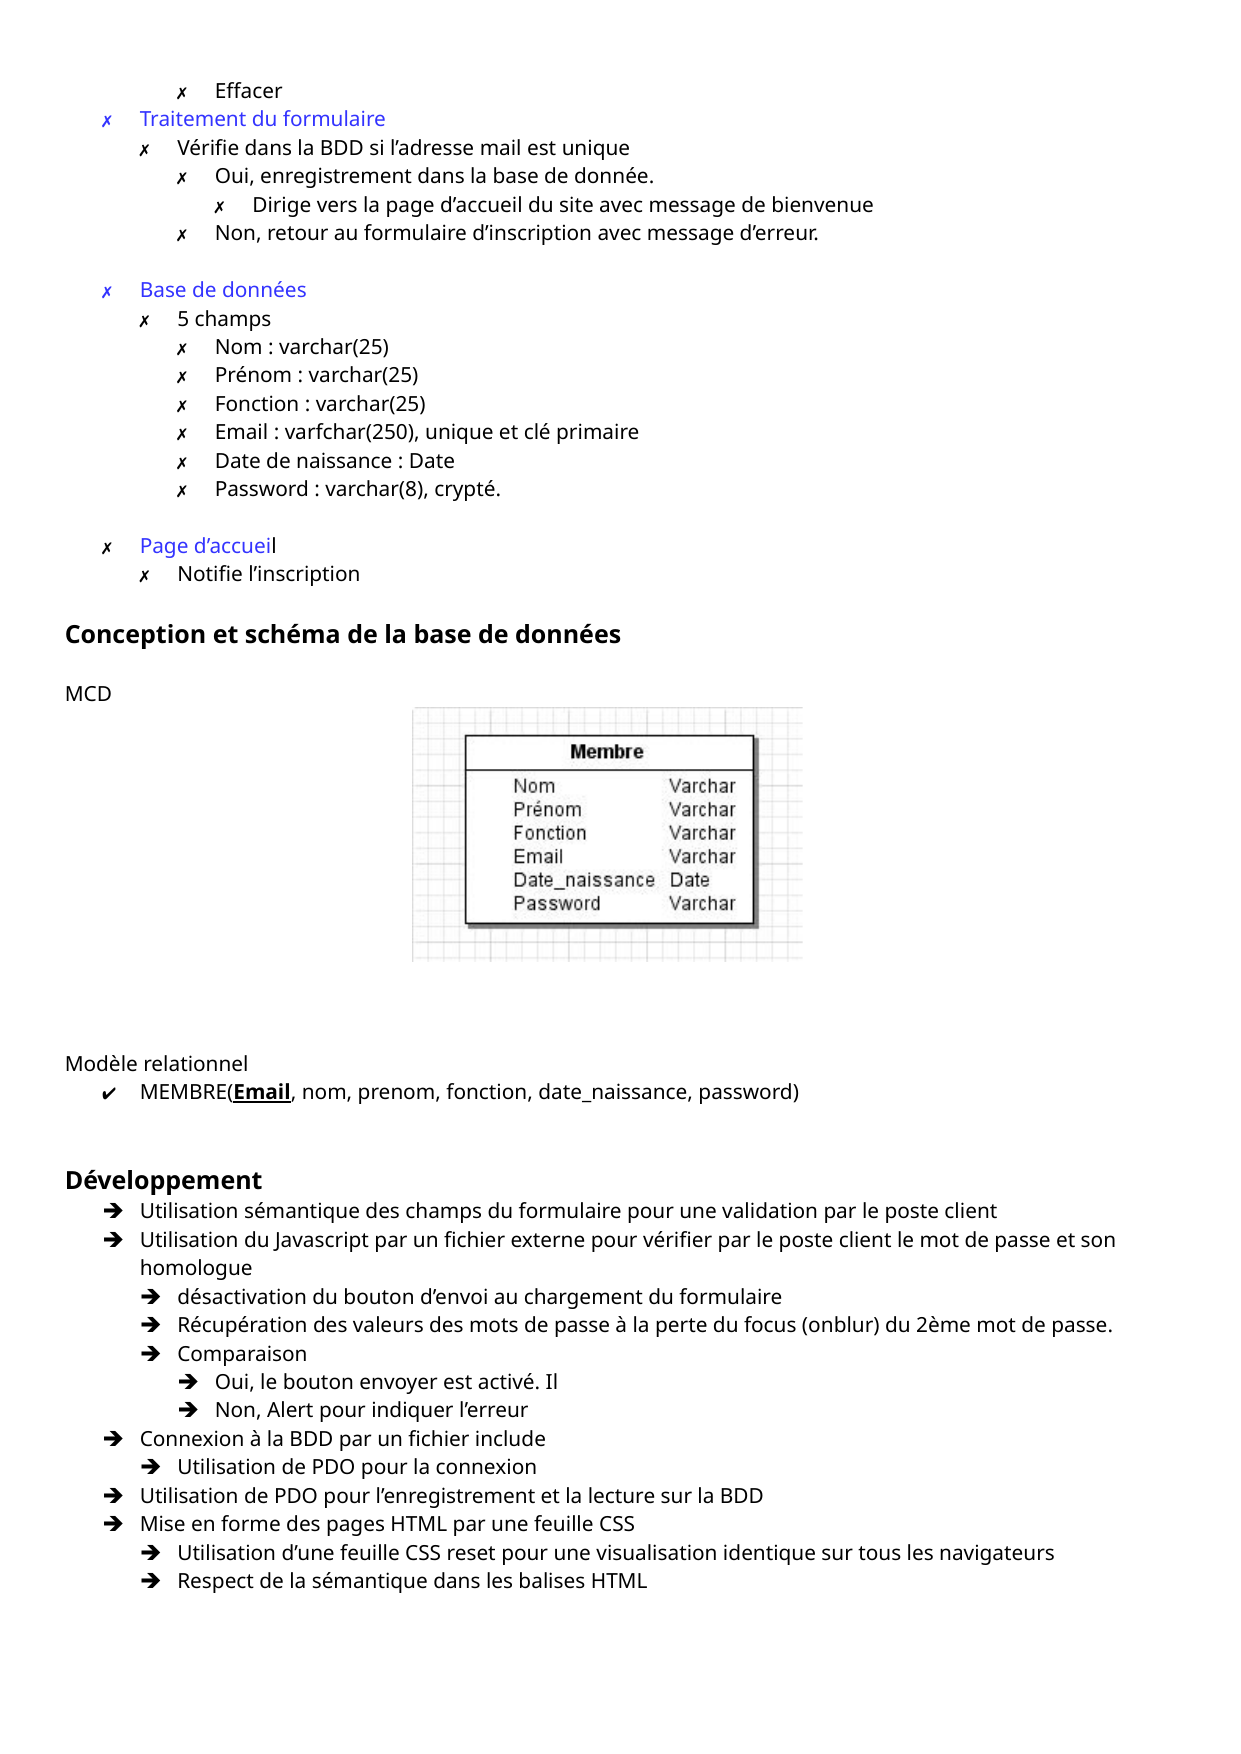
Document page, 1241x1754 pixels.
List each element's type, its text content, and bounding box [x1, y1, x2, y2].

list Connexion à la BDD par un fichier include [102, 1424, 1150, 1452]
list Vérifie dans la BDD si l’adresse mail est unique [139, 133, 1150, 161]
list Utilisation sémantique des champs du formulaire pour une validation par le poste client [102, 1196, 1150, 1225]
list Oui, le bouton envoyer est activé. Il [177, 1367, 1150, 1396]
text MCD [64, 679, 1150, 707]
picture [412, 707, 803, 962]
list Comparaison [139, 1339, 1150, 1367]
list Récupération des valeurs des mots de passe à la perte du focus (onblur) du 2ème mot de passe. [139, 1310, 1150, 1339]
list Mise en forme des pages HTML par une feuille CSS [102, 1509, 1150, 1538]
list Email : varfchar(250), unique et clé primaire [177, 417, 1150, 446]
list Prénom : varchar(25) [177, 361, 1150, 389]
list Nom : varchar(25) [177, 332, 1150, 361]
list Page d’accueil [102, 531, 1150, 559]
text Développement [64, 1162, 1150, 1196]
list Non, Alert pour indiquer l’erreur [177, 1396, 1150, 1424]
list Traitement du formulaire [102, 104, 1150, 133]
list Password : varchar(8), crypté. [177, 474, 1150, 503]
list Dirige vers la page d’accueil du site avec message de bienvenue [214, 190, 1150, 218]
list Notifie l’inscription [139, 559, 1150, 588]
text Conception et schéma de la base de données [64, 616, 1150, 651]
list Respect de la sémantique dans les balises HTML [139, 1566, 1150, 1594]
text Modèle relationnel [64, 1049, 1150, 1077]
list MEMBRE(Email, nom, prenom, fonction, date_naissance, password) [102, 1077, 1150, 1106]
list Fonction : varchar(25) [177, 389, 1150, 417]
list Base de données [102, 275, 1150, 304]
list 5 champs [139, 304, 1150, 332]
list Non, retour au formulaire d’inscription avec message d’erreur. [177, 218, 1150, 247]
list Date de naissance : Date [177, 446, 1150, 474]
list Utilisation de PDO pour la connexion [139, 1452, 1150, 1481]
list Utilisation d’une feuille CSS reset pour une visualisation identique sur tous les navigateurs [139, 1538, 1150, 1566]
list désactivation du bouton d’envoi au chargement du formulaire [139, 1282, 1150, 1310]
list Oui, enregistrement dans la base de donnée. [177, 161, 1150, 190]
list Utilisation du Javascript par un fichier externe pour vérifier par le poste client le mot de passe et son homologue [102, 1225, 1150, 1282]
list Utilisation de PDO pour l’enregistrement et la lecture sur la BDD [102, 1481, 1150, 1509]
list Effacer [177, 76, 1150, 104]
